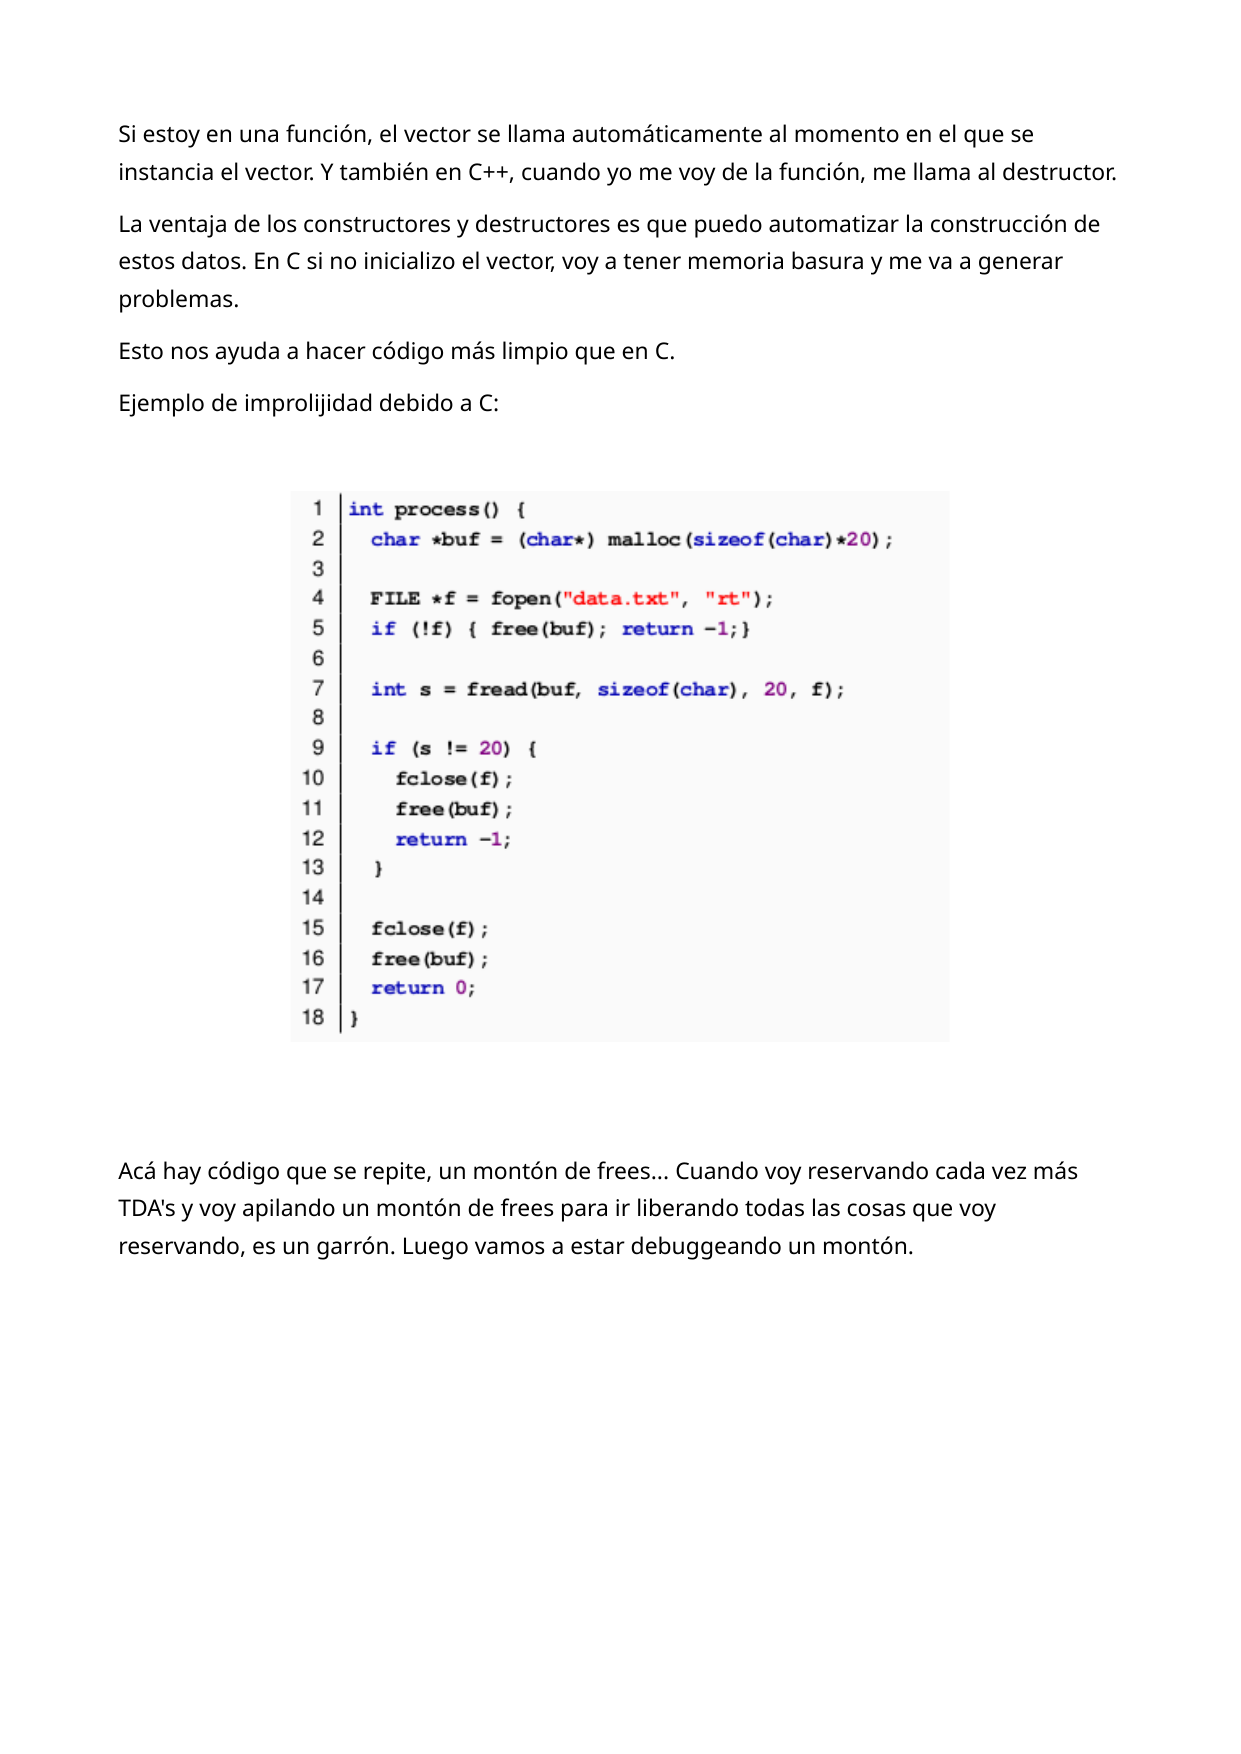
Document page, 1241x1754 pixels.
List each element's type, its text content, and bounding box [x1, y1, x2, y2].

text La ventaja de los constructores y destructores es que puedo automatizar la construcción de estos datos. En C si no inicializo el vector, voy a tener memoria basura y me va a generar problemas. [118, 208, 1122, 314]
text Acá hay código que se repite, un montón de frees... Cuando voy reservando cada vez más TDA's y voy apilando un montón de frees para ir liberando todas las cosas que voy reservando, es un garrón. Luego vamos a estar debuggeando un montón. [118, 1155, 1122, 1261]
text Ejemplo de improlijidad debido a C: [118, 387, 1122, 418]
text Esto nos ayuda a hacer código más limpio que en C. [118, 335, 1122, 366]
text Si estoy en una función, el vector se llama automáticamente al momento en el que se instancia el vector. Y también en C++, cuando yo me voy de la función, me llama al destructor. [118, 118, 1122, 187]
picture [290, 491, 950, 1042]
